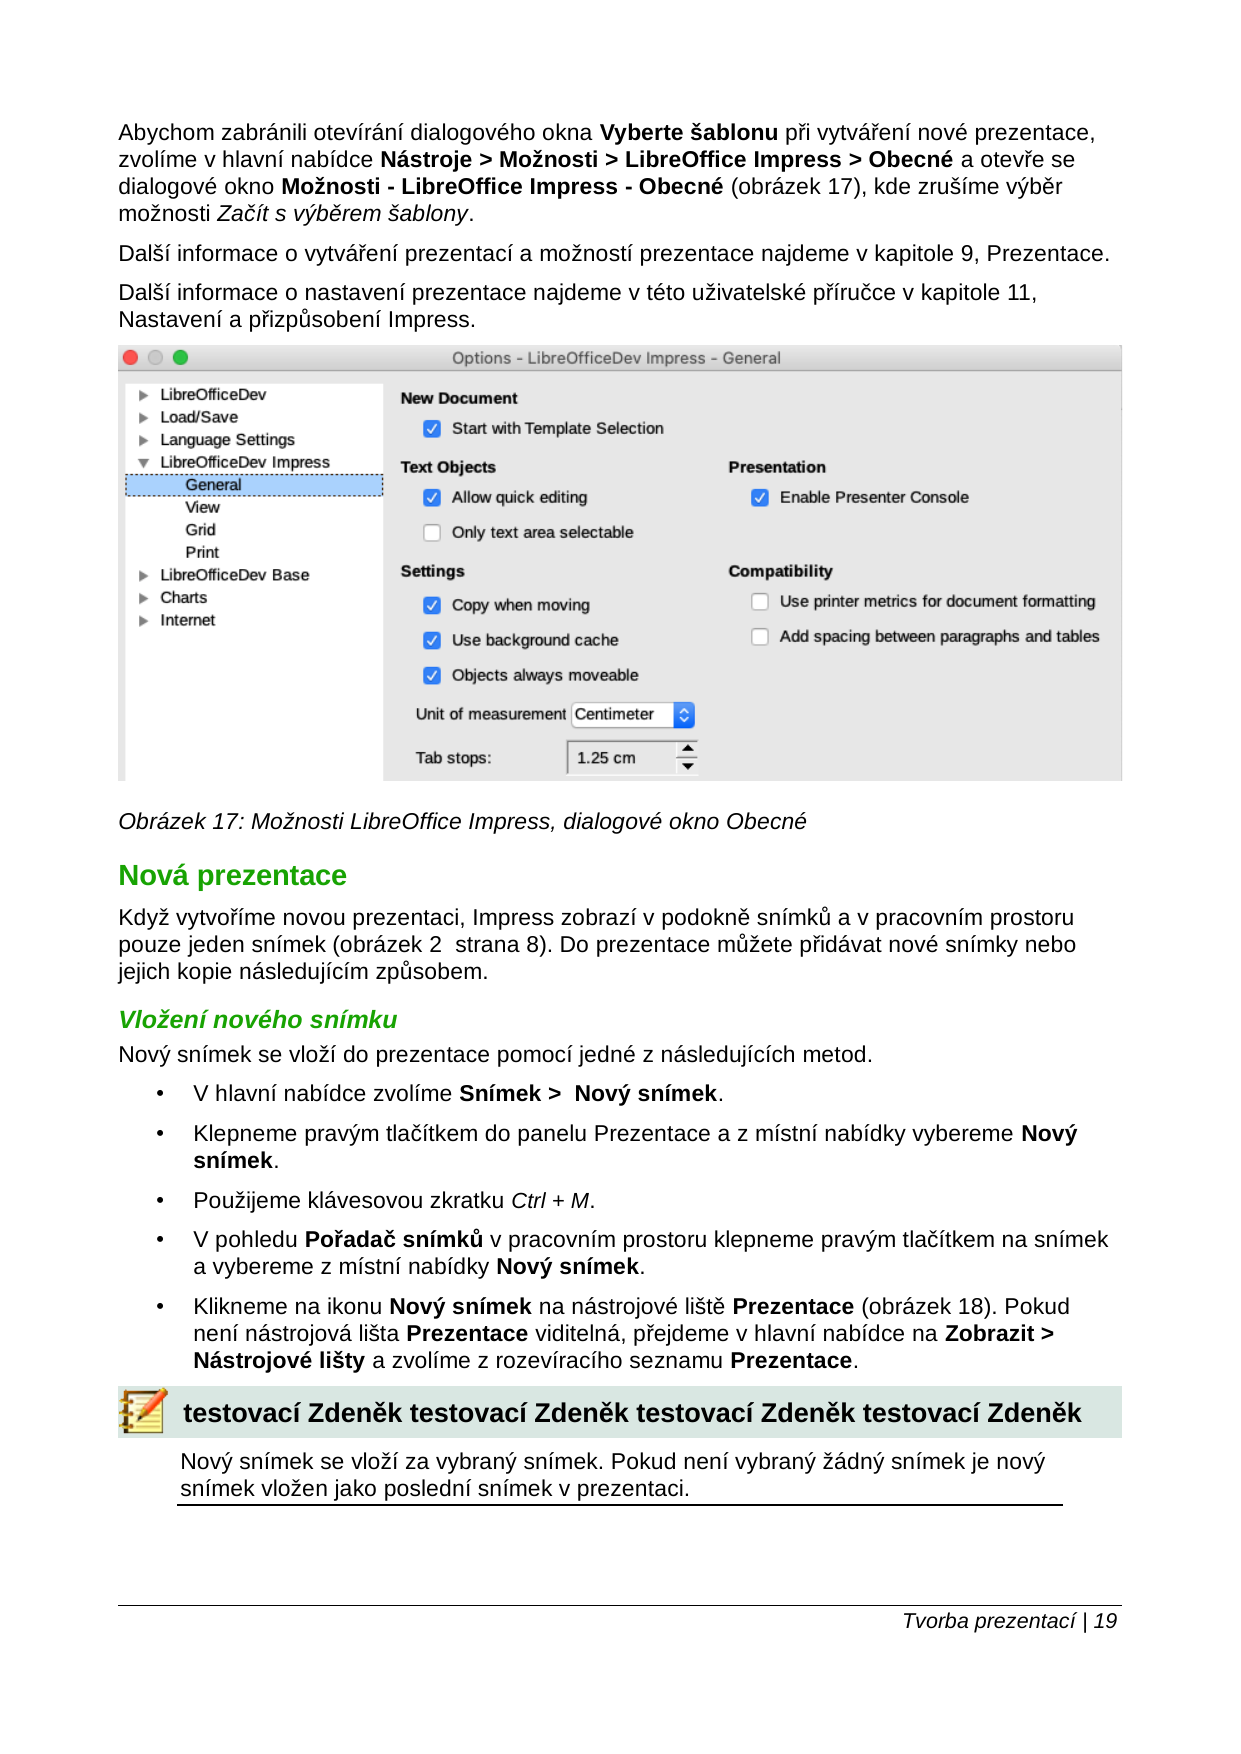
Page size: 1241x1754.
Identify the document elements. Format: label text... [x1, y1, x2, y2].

picture [118, 345, 1123, 781]
text Abychom zabránili otevírání dialogového okna Vyberte šablonu při vytváření nové prezentace, zvolíme v hlavní nabídce Nástroje > Možnosti > LibreOffice Impress > Obecné a otevře se dialogové okno Možnosti - LibreOffice Impress - Obecné (obrázek 17), kde zrušíme výběr možnosti Začít s výběrem šablony. [118, 118, 1122, 226]
subtitle testovací Zdeněk testovací Zdeněk testovací Zdeněk testovací Zdeněk [118, 1386, 1122, 1438]
list Klikneme na ikonu Nový snímek na nástrojové liště Prezentace (obrázek 18). Pokud není nástrojová lišta Prezentace viditelná, přejdeme v hlavní nabídce na Zobrazit > Nástrojové lišty a zvolíme z rozevíracího seznamu Prezentace. [156, 1292, 1122, 1373]
text Když vytvoříme novou prezentaci, Impress zobrazí v podokně snímků a v pracovním prostoru pouze jeden snímek (obrázek 2 strana 7). Do prezentace můžete přidávat nové snímky nebo jejich kopie následujícím způsobem. [118, 903, 1122, 984]
text Obrázek 17: Možnosti LibreOffice Impress, dialogové okno Obecné [118, 781, 1122, 834]
text Další informace o vytváření prezentací a možností prezentace najdeme v kapitole 9, Prezentace. [118, 239, 1122, 266]
list Použijeme klávesovou zkratku Ctrl + M. [156, 1186, 1122, 1213]
list V pohledu Pořadač snímků v pracovním prostoru klepneme pravým tlačítkem na snímek a vybereme z místní nabídky Nový snímek. [156, 1226, 1122, 1280]
list Klepneme pravým tlačítkem do panelu Prezentace a z místní nabídky vybereme Nový snímek. [156, 1119, 1122, 1173]
text Další informace o nastavení prezentace najdeme v této uživatelské příručce v kapitole 11, Nastavení a přizpůsobení Impress. [118, 278, 1122, 333]
subtitle Vložení nového snímku [118, 1005, 1122, 1034]
subtitle Nová prezentace [118, 858, 1122, 892]
text Nový snímek se vloží za vybraný snímek. Pokud není vybraný žádný snímek je nový snímek vložen jako poslední snímek v prezentaci. [177, 1444, 1063, 1504]
picture [119, 1386, 170, 1437]
text Nový snímek se vloží do prezentace pomocí jedné z následujících metod. [118, 1040, 1122, 1067]
list V hlavní nabídce zvolíme Snímek > Nový snímek. [156, 1080, 1122, 1107]
